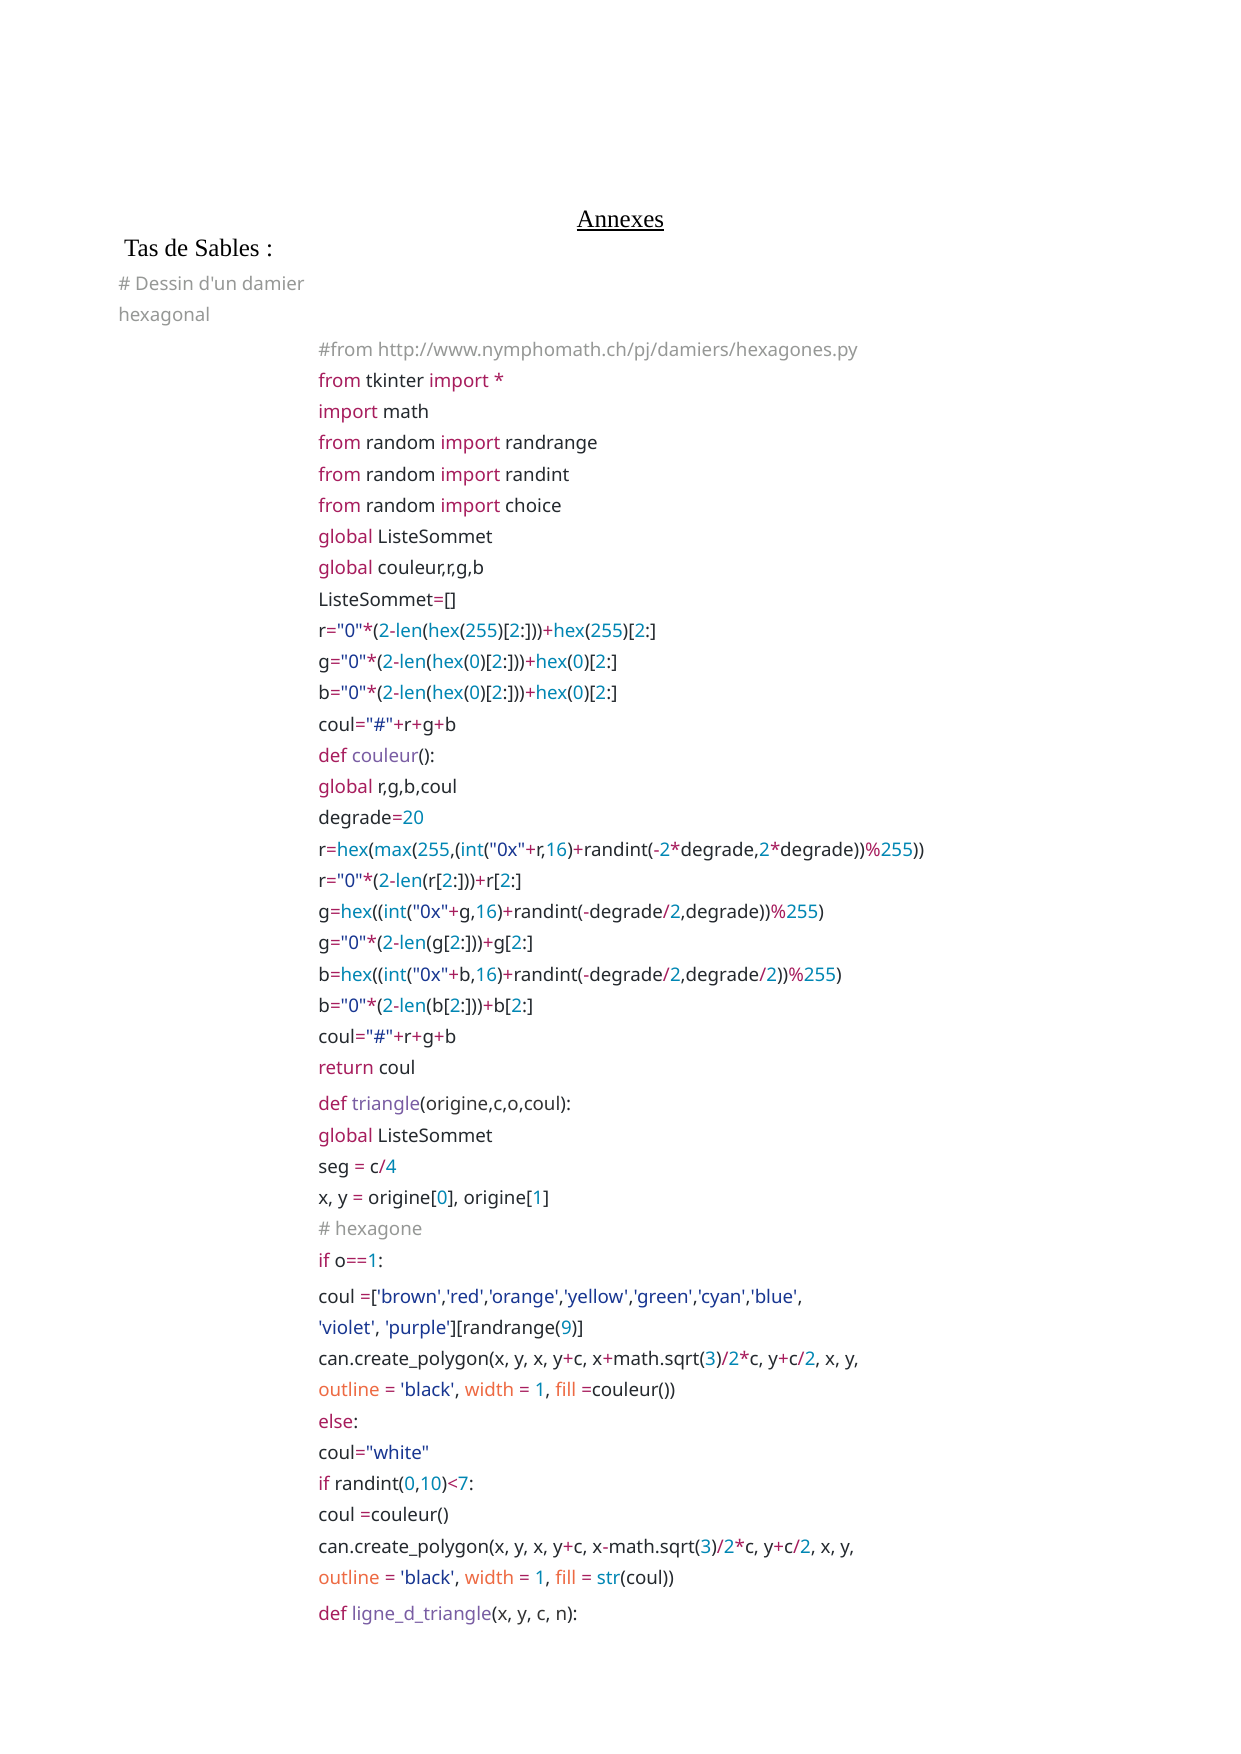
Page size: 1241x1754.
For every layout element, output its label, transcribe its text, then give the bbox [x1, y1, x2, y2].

table_cell [118, 1116, 318, 1147]
table_cell [118, 580, 318, 611]
table_cell [118, 955, 318, 986]
table_cell def ligne_d_triangle(x, y, c, n): [318, 1595, 1122, 1626]
table_cell import math [318, 393, 1122, 424]
table_cell coul="#"+r+g+b [318, 1018, 1122, 1049]
table_cell [118, 643, 318, 674]
table_cell global ListeSommet [318, 518, 1122, 549]
table_cell [118, 705, 318, 736]
table_cell [318, 1590, 1122, 1594]
table_cell [118, 674, 318, 705]
table_cell [118, 330, 318, 361]
table_cell [118, 611, 318, 643]
table_cell [118, 455, 318, 486]
table_cell coul="#"+r+g+b [318, 705, 1122, 736]
table_cell #from http://www.nymphomath.ch/pj/damiers/hexagones.py [318, 330, 1122, 361]
table_cell g="0"*(2-len(hex(0)[2:]))+hex(0)[2:] [318, 643, 1122, 674]
table_cell [118, 893, 318, 924]
table_cell return coul [318, 1049, 1122, 1080]
table_cell from tkinter import * [318, 361, 1122, 393]
table_cell outline = 'black', width = 1, fill =couleur()) [318, 1371, 1122, 1402]
table_cell can.create_polygon(x, y, x, y+c, x+math.sqrt(3)/2*c, y+c/2, x, y, [318, 1340, 1122, 1371]
table_cell degrade=20 [318, 799, 1122, 830]
table_cell g=hex((int("0x"+g,16)+randint(-degrade/2,degrade))%255) [318, 893, 1122, 924]
table_cell [118, 1590, 318, 1594]
table_cell [118, 1465, 318, 1496]
table_cell r="0"*(2-len(hex(255)[2:]))+hex(255)[2:] [318, 611, 1122, 643]
table_cell coul =['brown','red','orange','yellow','green','cyan','blue', [318, 1277, 1122, 1308]
table_cell b="0"*(2-len(b[2:]))+b[2:] [318, 986, 1122, 1018]
table_cell [118, 986, 318, 1018]
table_cell [118, 1402, 318, 1433]
table_cell r="0"*(2-len(r[2:]))+r[2:] [318, 861, 1122, 893]
table_cell [118, 924, 318, 955]
table_cell x, y = origine[0], origine[1] [318, 1179, 1122, 1210]
table_header # Dessin d'un damier hexagonal [118, 262, 318, 330]
table_cell [118, 1496, 318, 1527]
table_cell if o==1: [318, 1241, 1122, 1272]
table_cell [118, 1273, 318, 1277]
table_cell outline = 'black', width = 1, fill = str(coul)) [318, 1559, 1122, 1590]
table_cell can.create_polygon(x, y, x, y+c, x-math.sqrt(3)/2*c, y+c/2, x, y, [318, 1527, 1122, 1558]
table_cell [118, 1148, 318, 1179]
table_cell [118, 1371, 318, 1402]
table_cell g="0"*(2-len(g[2:]))+g[2:] [318, 924, 1122, 955]
table_cell [118, 1434, 318, 1465]
table_cell global r,g,b,coul [318, 768, 1122, 799]
table_cell [118, 1559, 318, 1590]
table_cell [118, 424, 318, 455]
table_cell def couleur(): [318, 736, 1122, 768]
table_cell [118, 1080, 318, 1085]
text Tas de Sables : [118, 233, 1122, 262]
table_cell [118, 486, 318, 518]
table_cell [118, 1049, 318, 1080]
table_cell [118, 1595, 318, 1626]
table_cell r=hex(max(255,(int("0x"+r,16)+randint(-2*degrade,2*degrade))%255)) [318, 830, 1122, 861]
table_cell [118, 830, 318, 861]
table_cell coul="white" [318, 1434, 1122, 1465]
table_cell ListeSommet=[] [318, 580, 1122, 611]
table_cell def triangle(origine,c,o,coul): [318, 1085, 1122, 1116]
table_cell [118, 1018, 318, 1049]
table_cell else: [318, 1402, 1122, 1433]
table_cell [118, 1241, 318, 1272]
table_cell [118, 799, 318, 830]
table_cell [118, 861, 318, 893]
table_cell from random import randrange [318, 424, 1122, 455]
table_cell [318, 1273, 1122, 1277]
table_cell b="0"*(2-len(hex(0)[2:]))+hex(0)[2:] [318, 674, 1122, 705]
table_cell if randint(0,10)<7: [318, 1465, 1122, 1496]
table_header [318, 262, 1122, 330]
table_cell [118, 736, 318, 768]
table_cell # hexagone [318, 1210, 1122, 1241]
table_cell [118, 1179, 318, 1210]
table_cell global ListeSommet [318, 1116, 1122, 1147]
table_cell coul =couleur() [318, 1496, 1122, 1527]
table_cell [118, 1277, 318, 1308]
table_cell from random import randint [318, 455, 1122, 486]
table_cell from random import choice [318, 486, 1122, 518]
table_cell [118, 768, 318, 799]
table_cell 'violet', 'purple'][randrange(9)] [318, 1309, 1122, 1340]
table_cell [118, 549, 318, 580]
table_cell [118, 1210, 318, 1241]
table_cell [118, 518, 318, 549]
table_cell [118, 1309, 318, 1340]
table_cell [118, 361, 318, 393]
table_cell [118, 393, 318, 424]
text Annexes [118, 204, 1122, 233]
table_cell global couleur,r,g,b [318, 549, 1122, 580]
table_cell [118, 1527, 318, 1558]
table_cell [318, 1080, 1122, 1085]
table_cell b=hex((int("0x"+b,16)+randint(-degrade/2,degrade/2))%255) [318, 955, 1122, 986]
table_cell seg = c/4 [318, 1148, 1122, 1179]
table_cell [118, 1085, 318, 1116]
table_cell [118, 1340, 318, 1371]
